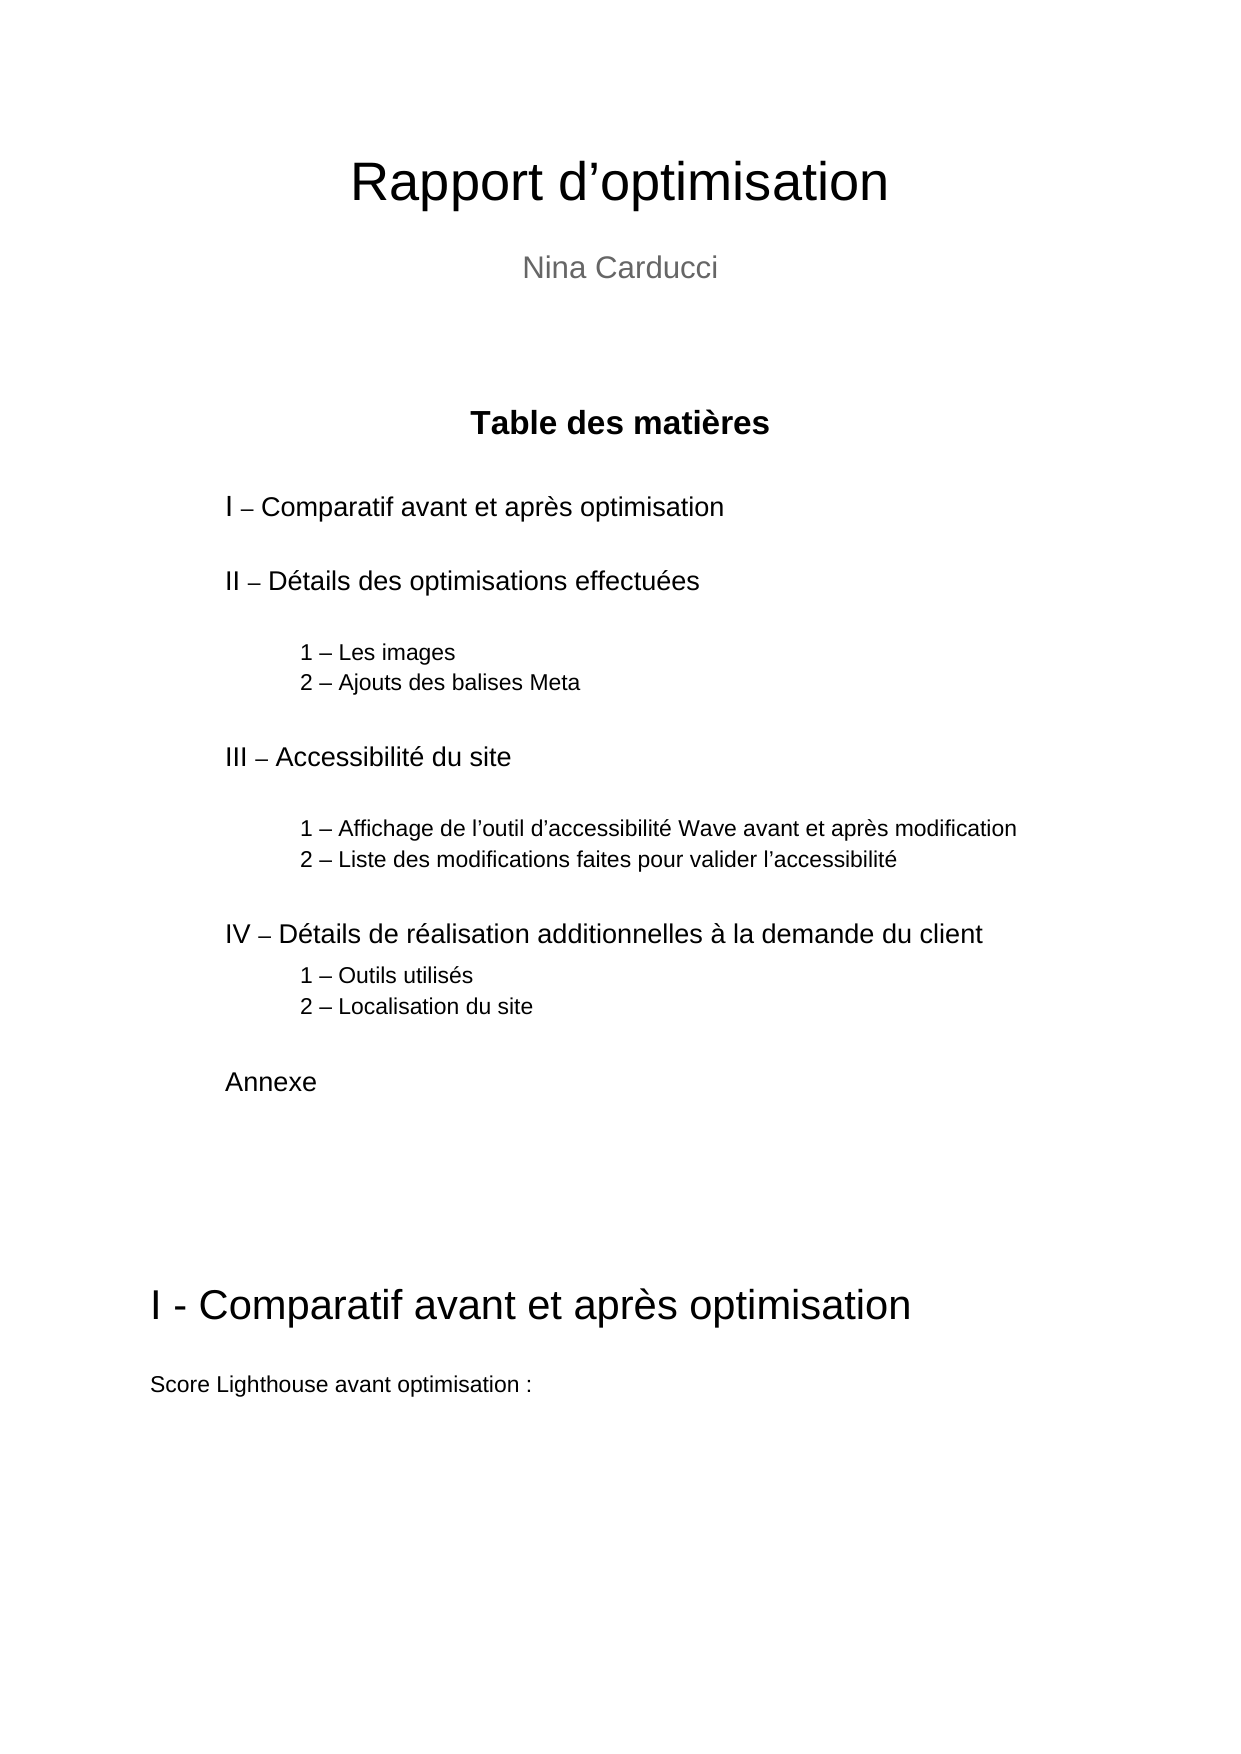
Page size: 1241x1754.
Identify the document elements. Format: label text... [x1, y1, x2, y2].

text 1 – Affichage de l’outil d’accessibilité Wave avant et après modification [150, 815, 1090, 842]
subtitle Annexe [150, 1066, 1090, 1097]
subtitle IV – Détails de réalisation additionnelles à la demande du client [150, 918, 1090, 949]
text 1 – Outils utilisés [150, 962, 1090, 988]
text Score Lighthouse avant optimisation : [150, 1371, 1090, 1398]
subtitle III – Accessibilité du site [150, 741, 1090, 773]
title Rapport d’optimisation [150, 150, 1090, 212]
subtitle I – Comparatif avant et après optimisation [150, 489, 1090, 523]
text 2 – Liste des modifications faites pour valider l’accessibilité [150, 846, 1090, 872]
subtitle Nina Carducci [150, 249, 1090, 285]
text 2 – Localisation du site [150, 993, 1090, 1019]
text 1 – Les images [150, 638, 1090, 665]
subtitle II – Détails des optimisations effectuées [150, 564, 1090, 596]
subtitle I - Comparatif avant et après optimisation [150, 1281, 1090, 1329]
subtitle Table des matières [150, 403, 1090, 442]
text 2 – Ajouts des balises Meta [150, 669, 1090, 695]
